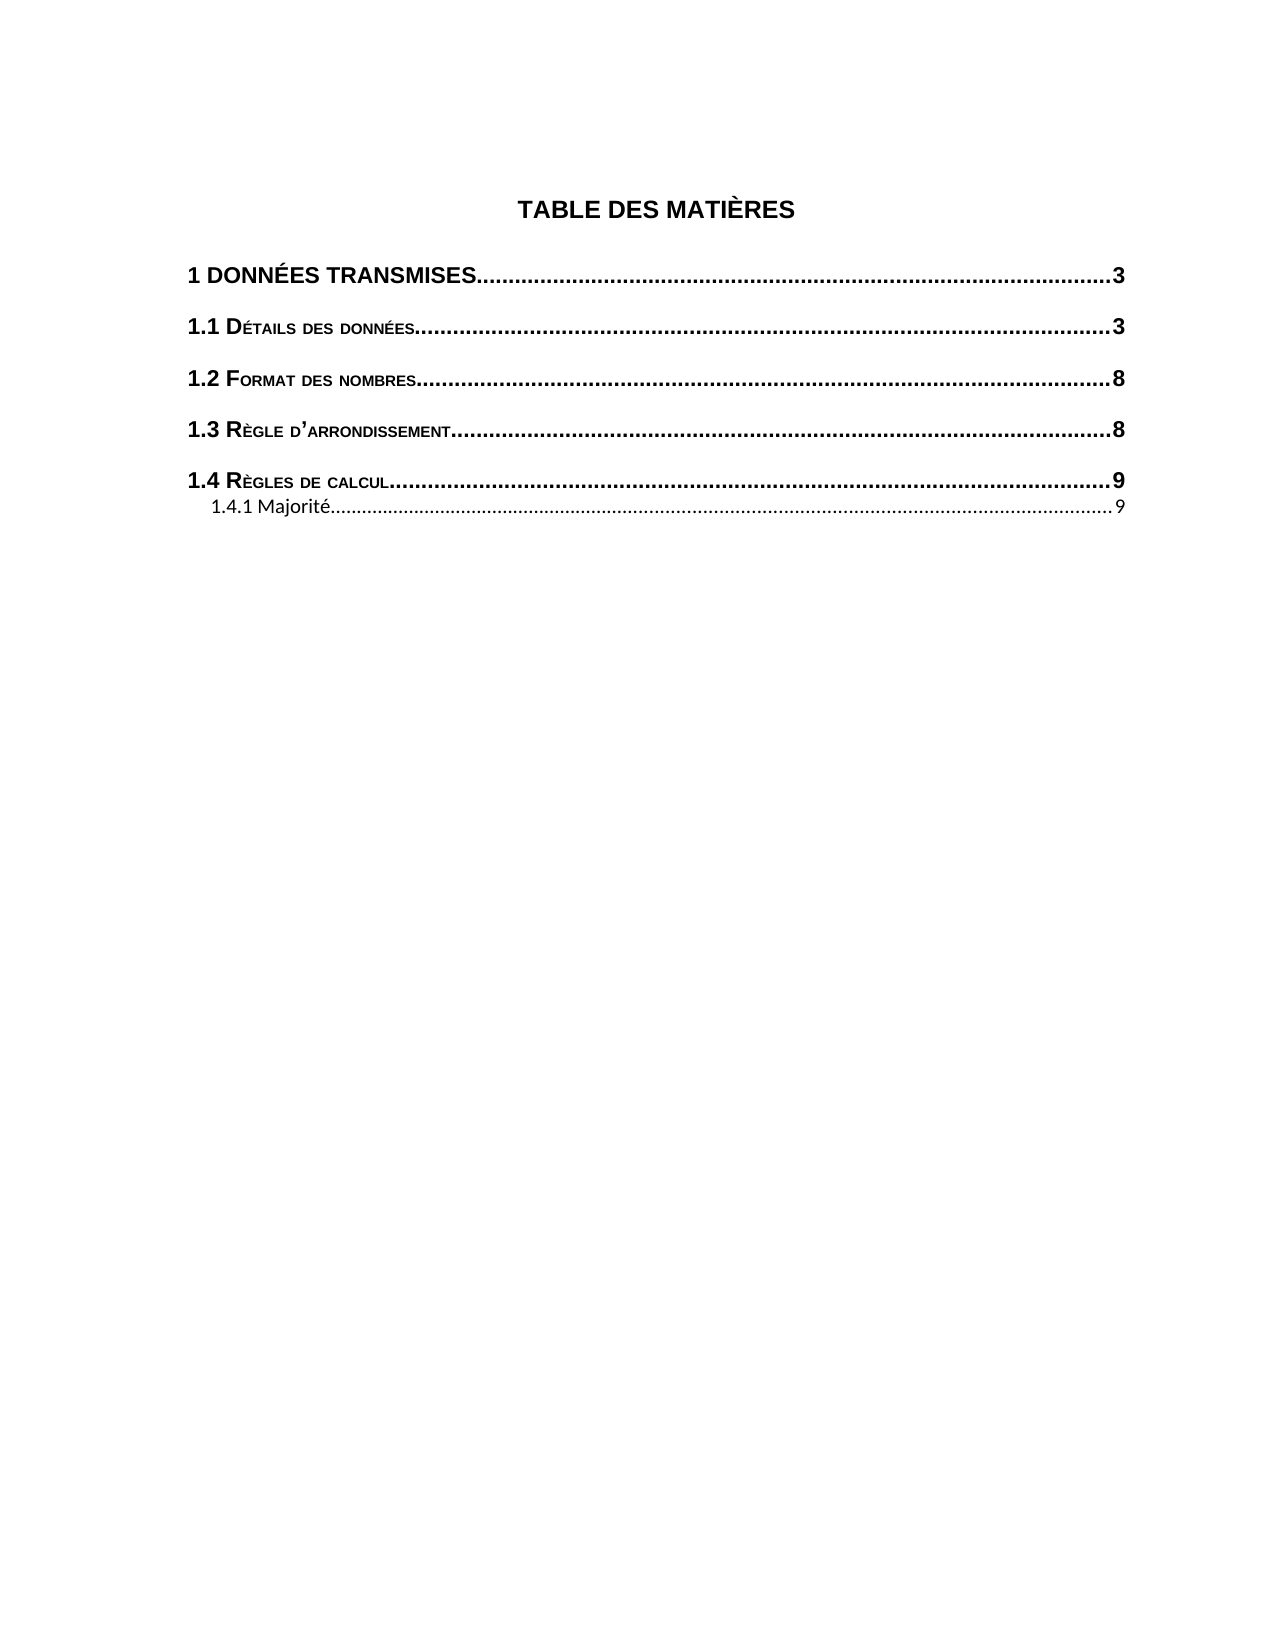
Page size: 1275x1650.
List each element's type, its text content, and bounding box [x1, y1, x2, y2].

text 1.1 Détails des données 3 [187, 313, 1125, 339]
text 1.2 Format des nombres 8 [187, 364, 1125, 391]
text 1.3 Règle d’arrondissement 8 [187, 416, 1125, 442]
text TABLE DES MATIÈRES [187, 196, 1125, 224]
text 1.4.1 Majorité 9 [210, 493, 1125, 519]
text 1 Données transmises 3 [187, 262, 1125, 288]
text 1.4 Règles de calcul 9 [187, 467, 1125, 493]
